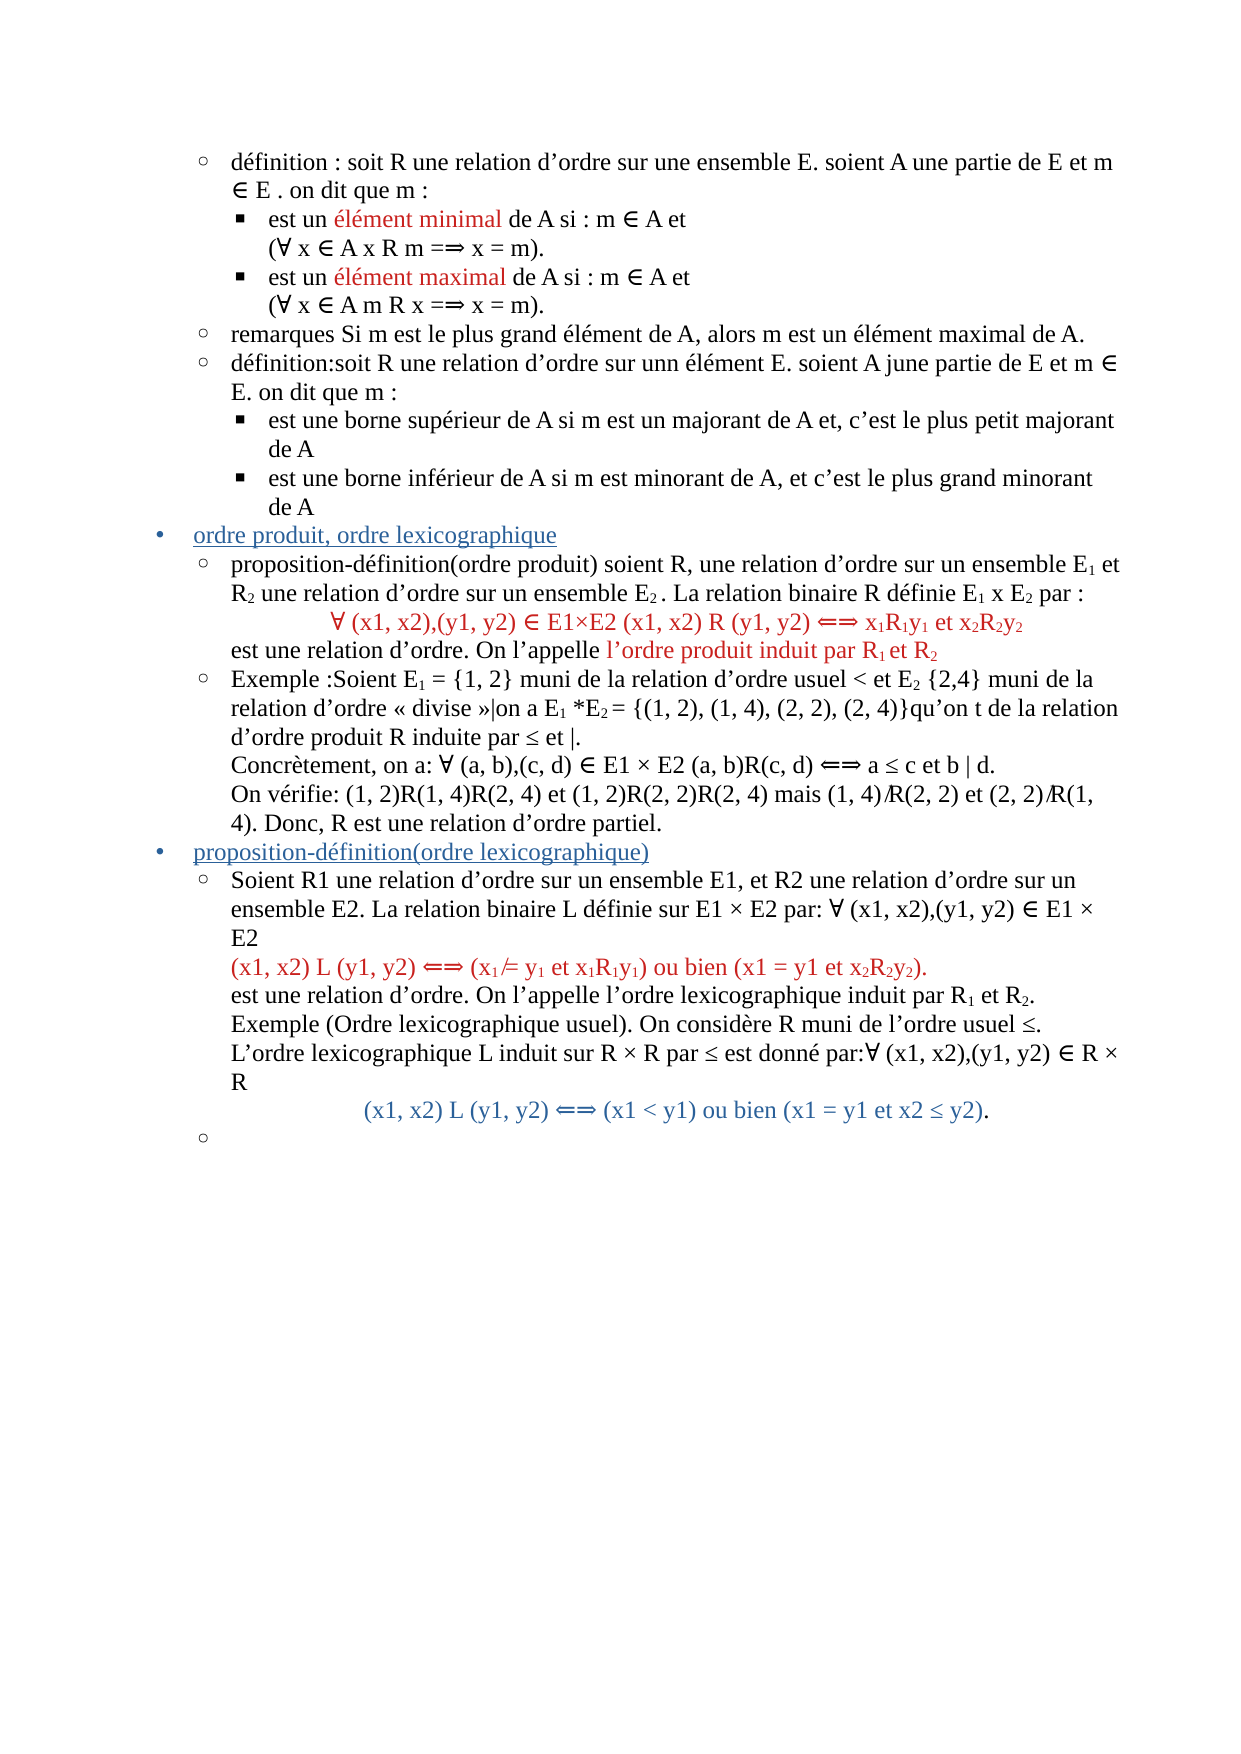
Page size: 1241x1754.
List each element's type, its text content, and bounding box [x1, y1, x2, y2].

list On vérifie: (1, 2)R(1, 4)R(2, 4) et (1, 2)R(2, 2)R(2, 4) mais (1, 4) ̸R(2, 2) et (2, 2) ̸R(1, 4). Donc, R est une relation d’ordre partiel. [193, 779, 1122, 837]
list définition : soit R une relation d’ordre sur une ensemble E. soient A une partie de E et m ∈ E . on dit que m : [193, 147, 1122, 204]
list remarques Si m est le plus grand élément de A, alors m est un élément maximal de A. [193, 319, 1122, 348]
list est un élément maximal de A si : m ∈ A et [231, 262, 1122, 291]
list (x1, x2) L (y1, y2) ⇐⇒ (x1 < y1) ou bien (x1 = y1 et x2 ≤ y2). [193, 1096, 1122, 1124]
list Soient R1 une relation d’ordre sur un ensemble E1, et R2 une relation d’ordre sur un ensemble E2. La relation binaire L définie sur E1 × E2 par: ∀ (x1, x2),(y1, y2) ∈ E1 × E2 [193, 866, 1122, 952]
list est une borne supérieur de A si m est un majorant de A et, c’est le plus petit majorant de A [231, 406, 1122, 463]
list proposition-définition(ordre lexicographique) [156, 837, 1122, 866]
list (∀ x ∈ A x R m =⇒ x = m). [231, 233, 1122, 262]
list est un élément minimal de A si : m ∈ A et [231, 204, 1122, 233]
list ordre produit, ordre lexicographique [156, 521, 1122, 549]
list (∀ x ∈ A m R x =⇒ x = m). [231, 291, 1122, 319]
list (x1, x2) L (y1, y2) ⇐⇒ (x1 ̸= y1 et x1R1y1) ou bien (x1 = y1 et x2R2y2). [193, 952, 1122, 981]
list proposition-définition(ordre produit) soient R, une relation d’ordre sur un ensemble E1 et R2 une relation d’ordre sur un ensemble E2 . La relation binaire R définie E1 x E2 par : [193, 549, 1122, 607]
list est une relation d’ordre. On l’appelle l’ordre lexicographique induit par R1 et R2. Exemple (Ordre lexicographique usuel). On considère R muni de l’ordre usuel ≤. L’ordre lexicographique L induit sur R × R par ≤ est donné par:∀ (x1, x2),(y1, y2) ∈ R × R [193, 981, 1122, 1096]
list ∀ (x1, x2),(y1, y2) ∈ E1×E2 (x1, x2) R (y1, y2) ⇐⇒ x1R1y1 et x2R2y2 [193, 607, 1122, 636]
list Concrètement, on a: ∀ (a, b),(c, d) ∈ E1 × E2 (a, b)R(c, d) ⇐⇒ a ≤ c et b | d. [193, 751, 1122, 779]
list Exemple :Soient E1 = {1, 2} muni de la relation d’ordre usuel < et E2 {2,4} muni de la relation d’ordre « divise »|on a E1 *E2 = {(1, 2), (1, 4), (2, 2), (2, 4)}qu’on t de la relation d’ordre produit R induite par ≤ et |. [193, 664, 1122, 751]
list définition:soit R une relation d’ordre sur unn élément E. soient A june partie de E et m ∈ E. on dit que m : [193, 348, 1122, 406]
list est une borne inférieur de A si m est minorant de A, et c’est le plus grand minorant de A [231, 463, 1122, 521]
list est une relation d’ordre. On l’appelle l’ordre produit induit par R1 et R2 [193, 636, 1122, 664]
